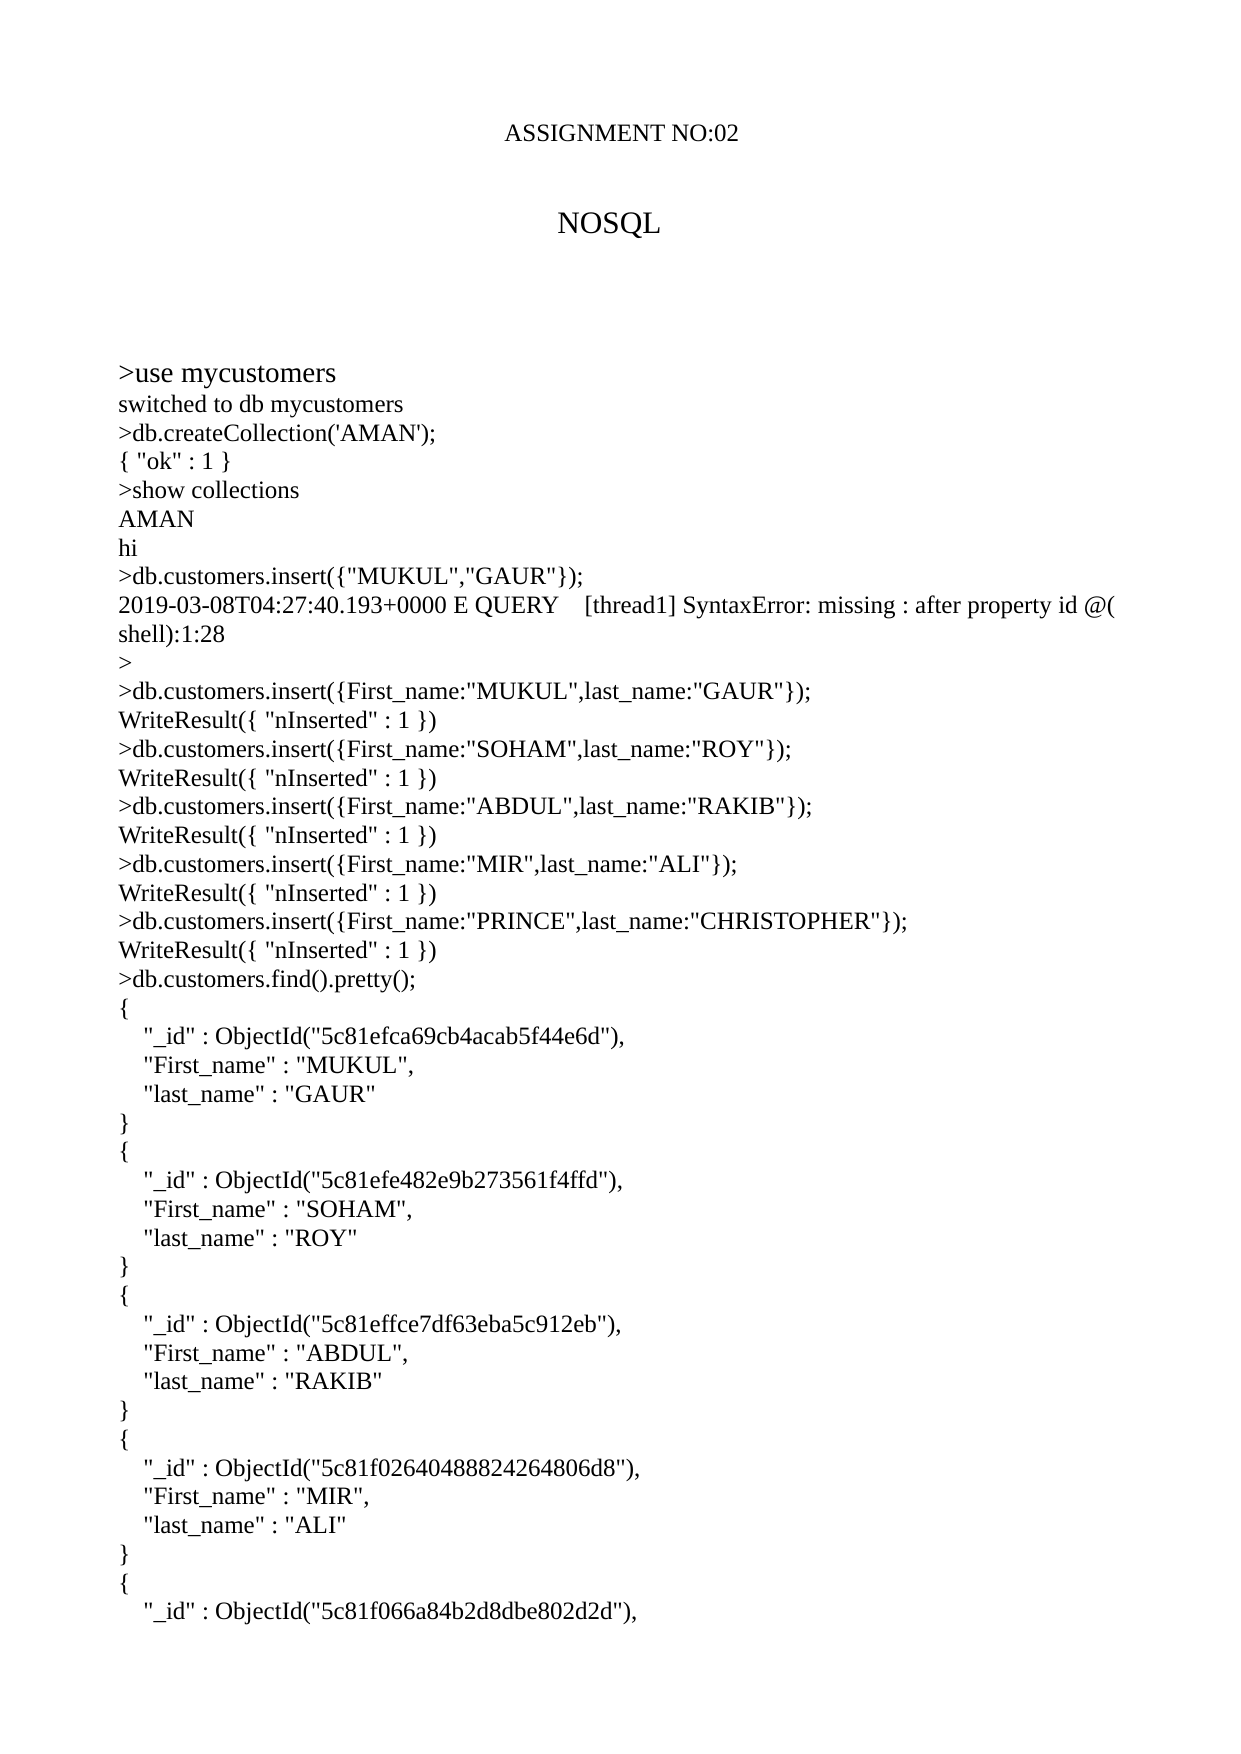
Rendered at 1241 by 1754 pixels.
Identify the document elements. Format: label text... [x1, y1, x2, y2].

text WriteResult({ "nInserted" : 1 }) [118, 878, 1122, 906]
text } [118, 1395, 1122, 1424]
text { "ok" : 1 } [118, 446, 1122, 475]
text WriteResult({ "nInserted" : 1 }) [118, 935, 1122, 964]
text "First_name" : "MIR", [118, 1481, 1122, 1510]
text >db.customers.insert({First_name:"SOHAM",last_name:"ROY"}); [118, 734, 1122, 763]
text >db.customers.insert({First_name:"PRINCE",last_name:"CHRISTOPHER"}); [118, 906, 1122, 935]
text hi [118, 533, 1122, 561]
text >db.customers.insert({First_name:"ABDUL",last_name:"RAKIB"}); [118, 791, 1122, 820]
text { [118, 1424, 1122, 1453]
text NOSQL [118, 204, 1122, 240]
text "_id" : ObjectId("5c81efca69cb4acab5f44e6d"), [118, 1021, 1122, 1050]
text "last_name" : "ALI" [118, 1510, 1122, 1539]
text WriteResult({ "nInserted" : 1 }) [118, 705, 1122, 734]
text "_id" : ObjectId("5c81f02640488824264806d8"), [118, 1453, 1122, 1481]
text >use mycustomers [118, 355, 1122, 389]
text WriteResult({ "nInserted" : 1 }) [118, 763, 1122, 791]
text WriteResult({ "nInserted" : 1 }) [118, 820, 1122, 849]
text } [118, 1251, 1122, 1280]
text { [118, 993, 1122, 1021]
text "last_name" : "GAUR" [118, 1079, 1122, 1108]
text >db.customers.insert({"MUKUL","GAUR"}); [118, 561, 1122, 590]
text > [118, 648, 1122, 676]
text >show collections [118, 475, 1122, 504]
text "last_name" : "ROY" [118, 1223, 1122, 1251]
text "last_name" : "RAKIB" [118, 1366, 1122, 1395]
text "_id" : ObjectId("5c81f066a84b2d8dbe802d2d"), [118, 1596, 1122, 1625]
text } [118, 1539, 1122, 1568]
text >db.customers.insert({First_name:"MUKUL",last_name:"GAUR"}); [118, 676, 1122, 705]
text "First_name" : "ABDUL", [118, 1338, 1122, 1366]
text } [118, 1108, 1122, 1136]
text AMAN [118, 504, 1122, 533]
text { [118, 1568, 1122, 1596]
text { [118, 1280, 1122, 1309]
text switched to db mycustomers [118, 389, 1122, 418]
text { [118, 1136, 1122, 1165]
text "_id" : ObjectId("5c81efe482e9b273561f4ffd"), [118, 1165, 1122, 1194]
text ASSIGNMENT NO:02 [118, 118, 1122, 147]
text >db.createCollection('AMAN'); [118, 418, 1122, 446]
text >db.customers.insert({First_name:"MIR",last_name:"ALI"}); [118, 849, 1122, 878]
text "_id" : ObjectId("5c81effce7df63eba5c912eb"), [118, 1309, 1122, 1338]
text 2019-03-08T04:27:40.193+0000 E QUERY [thread1] SyntaxError: missing : after property id @(shell):1:28 [118, 590, 1122, 648]
text >db.customers.find().pretty(); [118, 964, 1122, 993]
text "First_name" : "SOHAM", [118, 1194, 1122, 1223]
text "First_name" : "MUKUL", [118, 1050, 1122, 1079]
